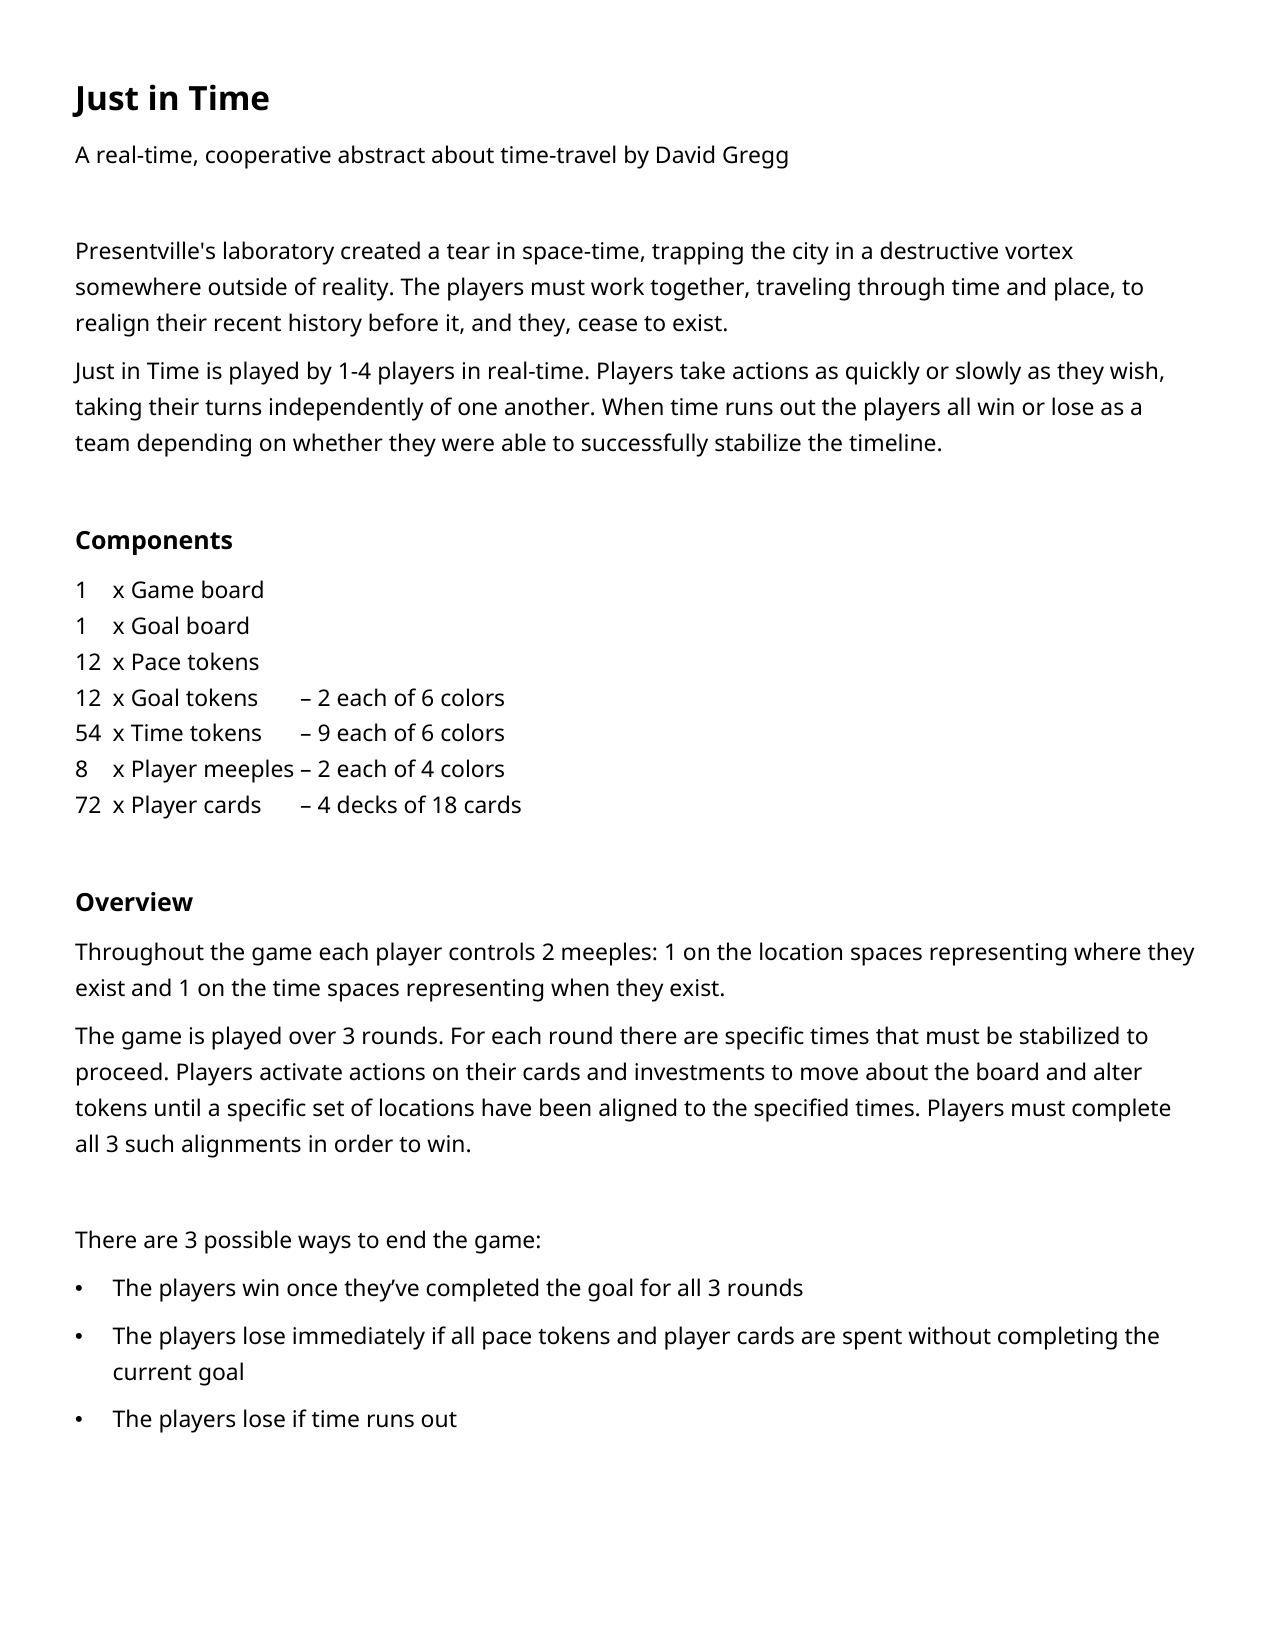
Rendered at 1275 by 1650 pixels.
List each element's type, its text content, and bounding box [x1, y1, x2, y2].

text 1 x Game board 1 x Goal board 12 x Pace tokens 12 x Goal tokens – 2 each of 6 colors 54 x Time tokens – 9 each of 6 colors 8 x Player meeples – 2 each of 4 colors 72 x Player cards – 4 decks of 18 cards [75, 574, 1200, 821]
text Just in Time [75, 75, 1200, 120]
text Overview [75, 885, 1200, 919]
text Just in Time is played by 1-4 players in real-time. Players take actions as quickly or slowly as they wish, taking their turns independently of one another. When time runs out the players all win or lose as a team depending on whether they were able to successfully stabilize the timeline. [75, 355, 1200, 458]
list The players lose if time runs out [75, 1403, 1200, 1435]
text Components [75, 522, 1200, 557]
text Throughout the game each player controls 2 meeples: 1 on the location spaces representing where they exist and 1 on the time spaces representing when they exist. [75, 936, 1200, 1003]
text The game is played over 3 rounds. For each round there are specific times that must be stabilized to proceed. Players activate actions on their cards and investments to move about the board and alter tokens until a specific set of locations have been aligned to the specified times. Players must complete all 3 such alignments in order to win. [75, 1020, 1200, 1159]
list The players lose immediately if all pace tokens and player cards are spent without completing the current goal [75, 1319, 1200, 1387]
list The players win once they’ve completed the goal for all 3 rounds [75, 1272, 1200, 1303]
text Presentville's laboratory created a tear in space-time, trapping the city in a destructive vortex somewhere outside of reality. The players must work together, traveling through time and place, to realign their recent history before it, and they, cease to exist. [75, 235, 1200, 338]
text There are 3 possible ways to end the game: [75, 1224, 1200, 1255]
text A real-time, cooperative abstract about time-travel by David Gregg [75, 139, 1200, 170]
